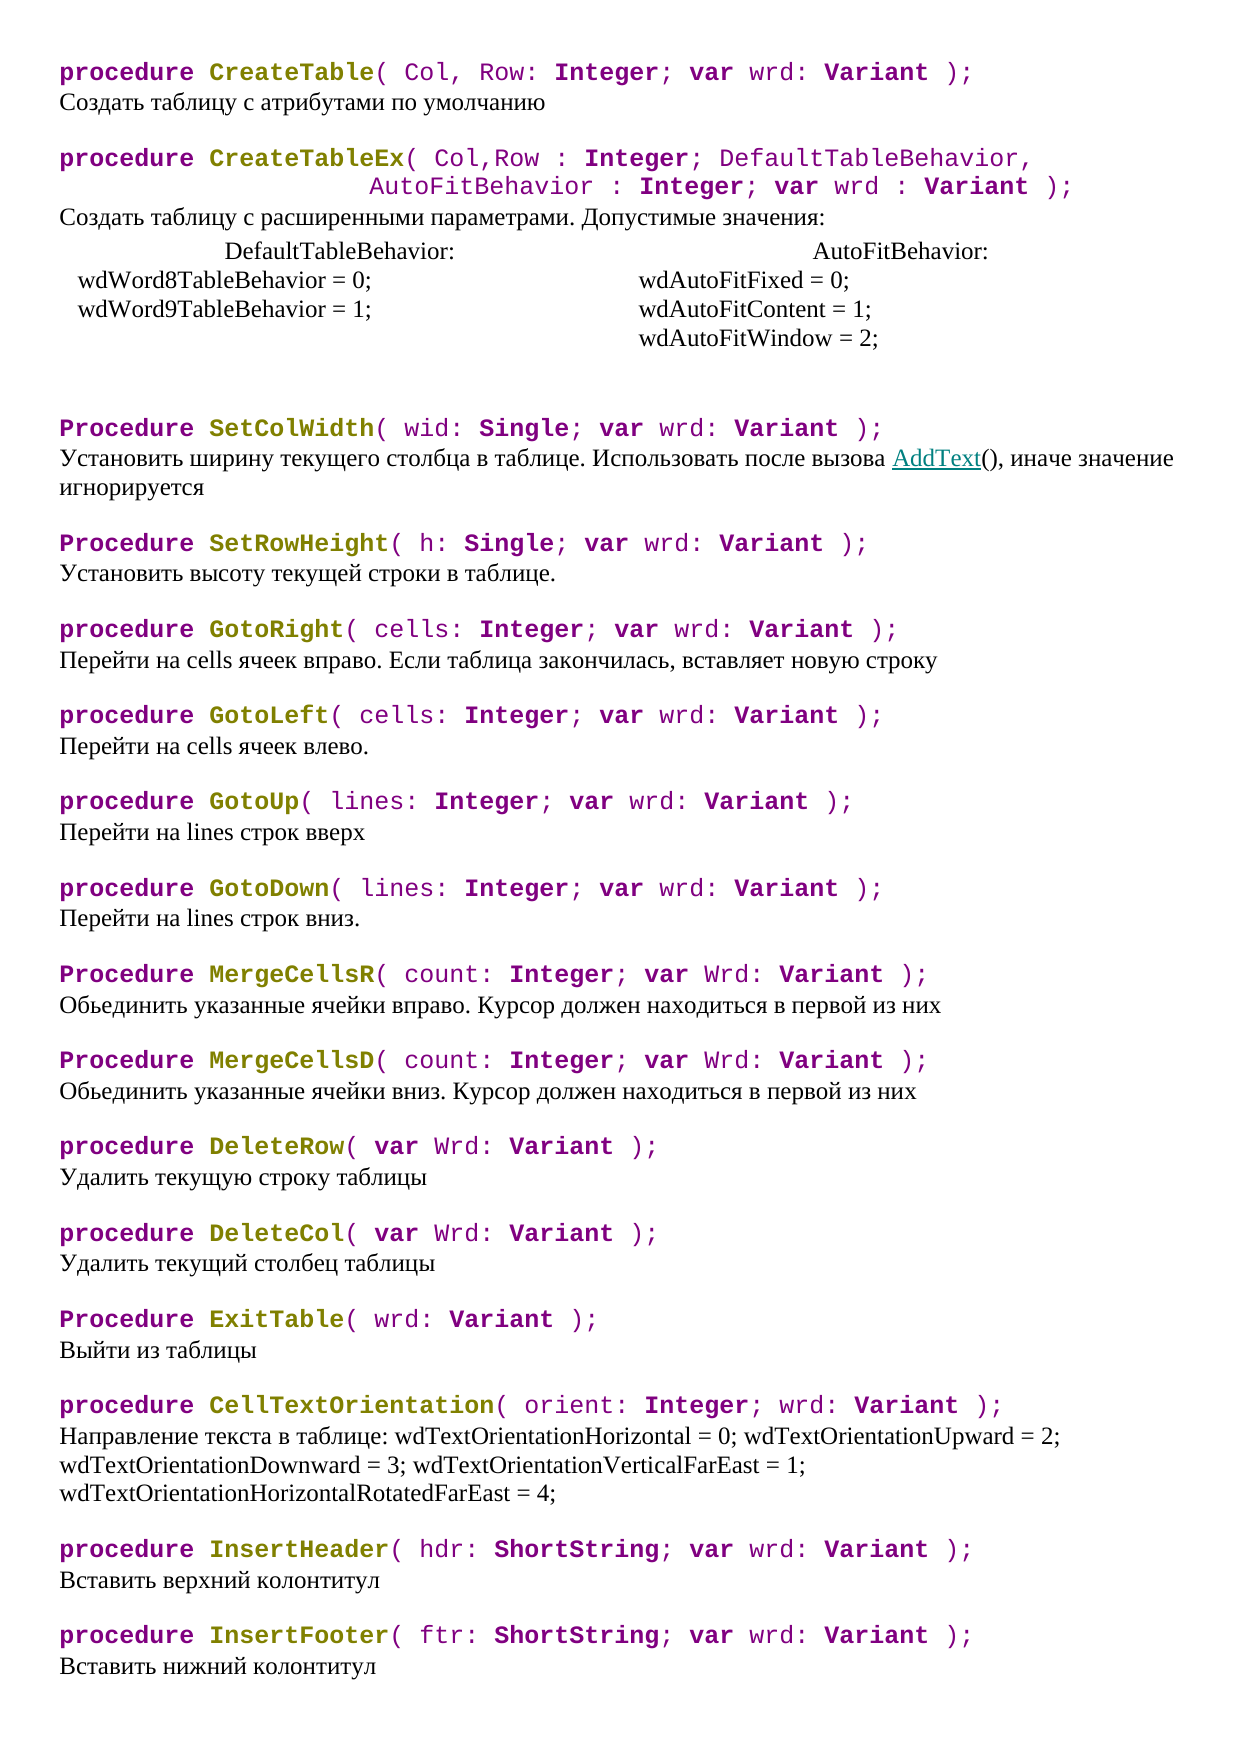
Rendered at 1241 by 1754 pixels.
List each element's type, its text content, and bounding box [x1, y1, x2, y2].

text Procedure ExitTable( wrd: Variant ); Выйти из таблицы [59, 1306, 1181, 1363]
text Procedure SetColWidth( wid: Single; var wrd: Variant ); Установить ширину текущего столбца в таблице. Использовать после вызова AddText(), иначе значение игнорируется [59, 415, 1181, 501]
text procedure InsertHeader( hdr: ShortString; var wrd: Variant ); Вставить верхний колонтитул [59, 1536, 1181, 1593]
table_header DefaultTableBehavior: wdWord8TableBehavior = 0; wdWord9TableBehavior = 1; [59, 231, 620, 357]
text procedure GotoDown( lines: Integer; var wrd: Variant ); Перейти на lines строк вниз. [59, 875, 1181, 932]
text procedure InsertFooter( ftr: ShortString; var wrd: Variant ); Вставить нижний колонтитул [59, 1623, 1181, 1680]
table_header AutoFitBehavior: wdAutoFitFixed = 0; wdAutoFitContent = 1; wdAutoFitWindow = 2; [620, 231, 1181, 357]
text Procedure MergeCellsR( count: Integer; var Wrd: Variant ); Обьединить указанные ячейки вправо. Курсор должен находиться в первой из них [59, 961, 1181, 1018]
text Procedure SetRowHeight( h: Single; var wrd: Variant ); Установить высоту текущей строки в таблице. [59, 530, 1181, 587]
text procedure GotoUp( lines: Integer; var wrd: Variant ); Перейти на lines строк вверх [59, 789, 1181, 846]
text procedure GotoLeft( cells: Integer; var wrd: Variant ); Перейти на cells ячеек влево. [59, 703, 1181, 760]
text Procedure MergeCellsD( count: Integer; var Wrd: Variant ); Обьединить указанные ячейки вниз. Курсор должен находиться в первой из них [59, 1048, 1181, 1105]
text procedure DeleteRow( var Wrd: Variant ); Удалить текущую строку таблицы [59, 1134, 1181, 1191]
text procedure DeleteCol( var Wrd: Variant ); Удалить текущий столбец таблицы [59, 1220, 1181, 1277]
text procedure CellTextOrientation( orient: Integer; wrd: Variant ); Направление текста в таблице: wdTextOrientationHorizontal = 0; wdTextOrientationUpward = 2; wdTextOrientationDownward = 3; wdTextOrientationVerticalFarEast = 1; wdTextOrientationHorizontalRotatedFarEast = 4; [59, 1393, 1181, 1507]
text procedure CreateTable( Col, Row: Integer; var wrd: Variant ); Создать таблицу с атрибутами по умолчанию [59, 59, 1181, 116]
text procedure CreateTableEx( Col,Row : Integer; DefaultTableBehavior, AutoFitBehavior : Integer; var wrd : Variant ); Создать таблицу с расширенными параметрами. Допустимые значения: [59, 145, 1181, 231]
text procedure GotoRight( cells: Integer; var wrd: Variant ); Перейти на cells ячеек вправо. Если таблица закончилась, вставляет новую строку [59, 616, 1181, 673]
